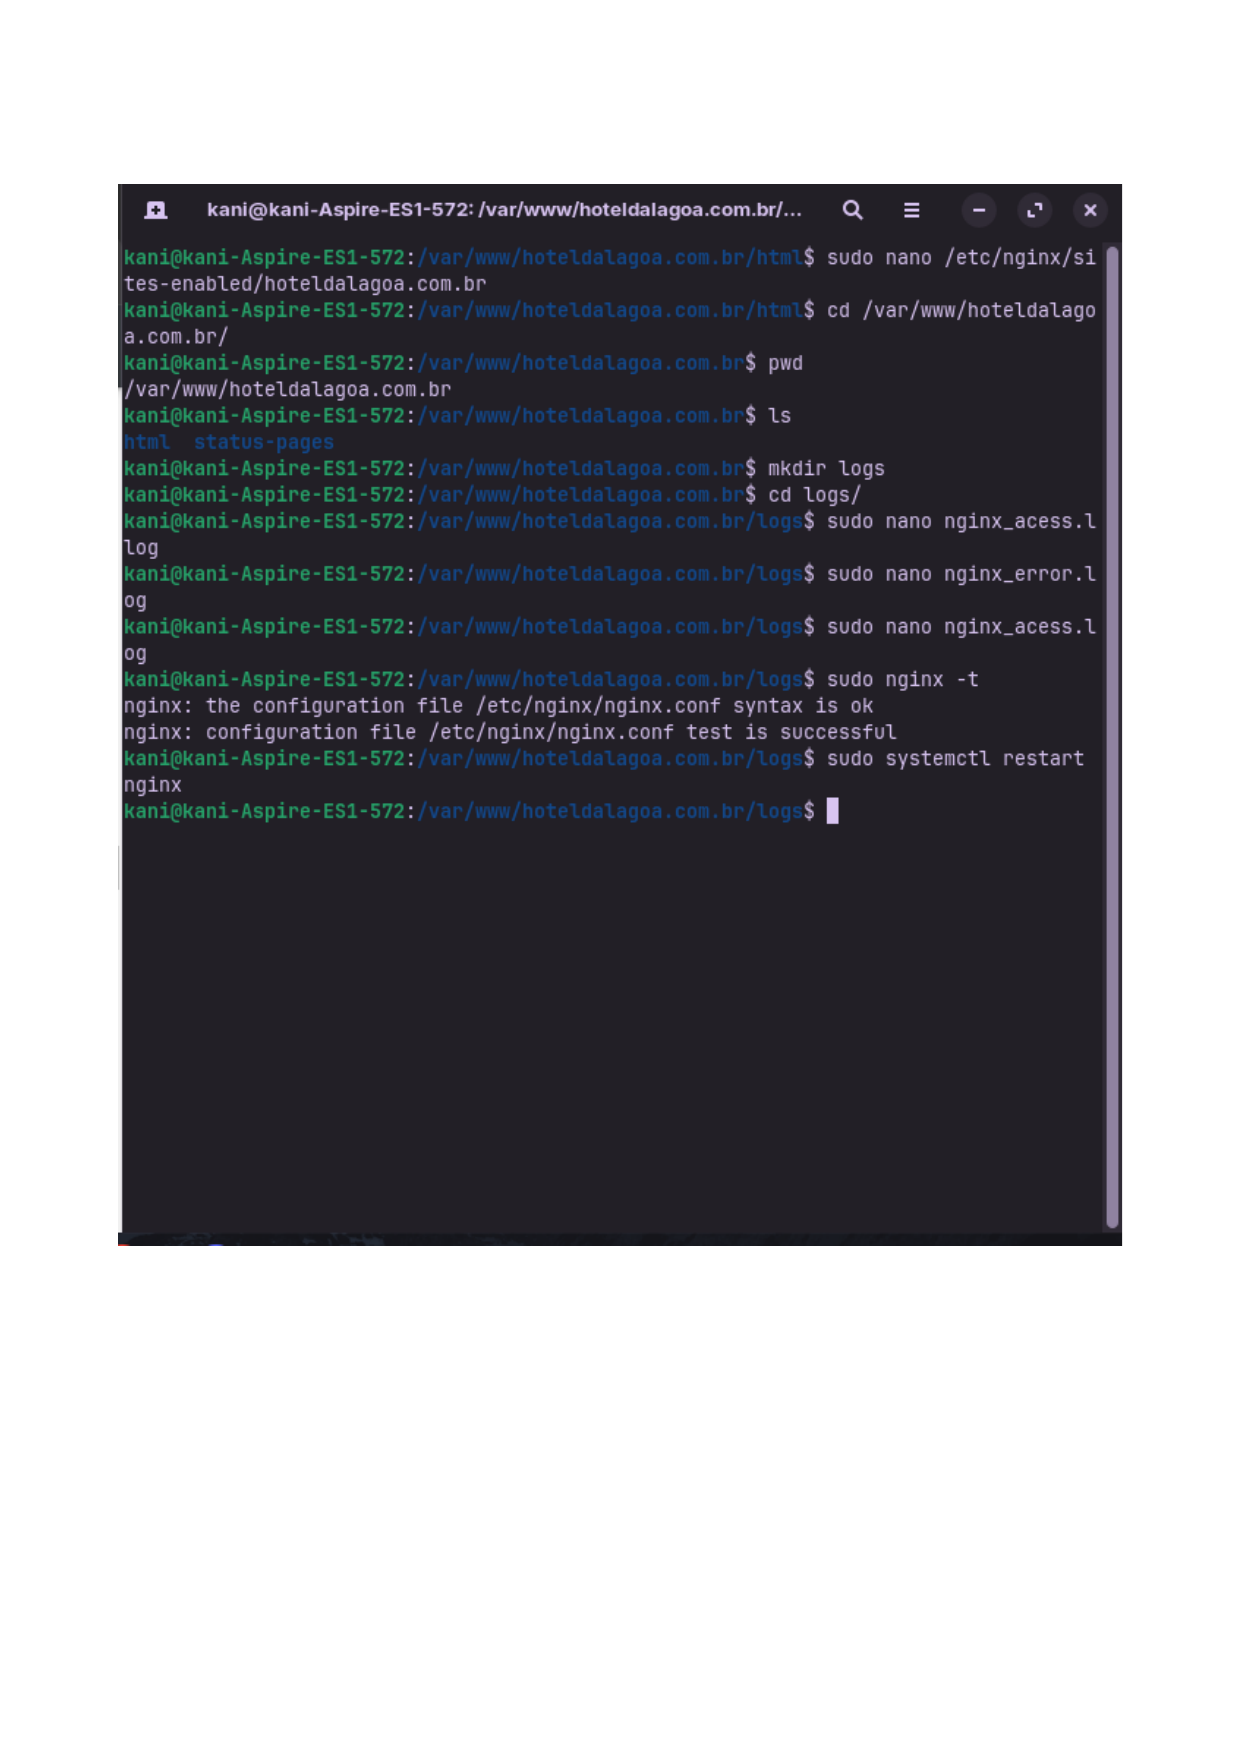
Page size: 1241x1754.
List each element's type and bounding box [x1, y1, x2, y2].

picture [118, 184, 1123, 1246]
